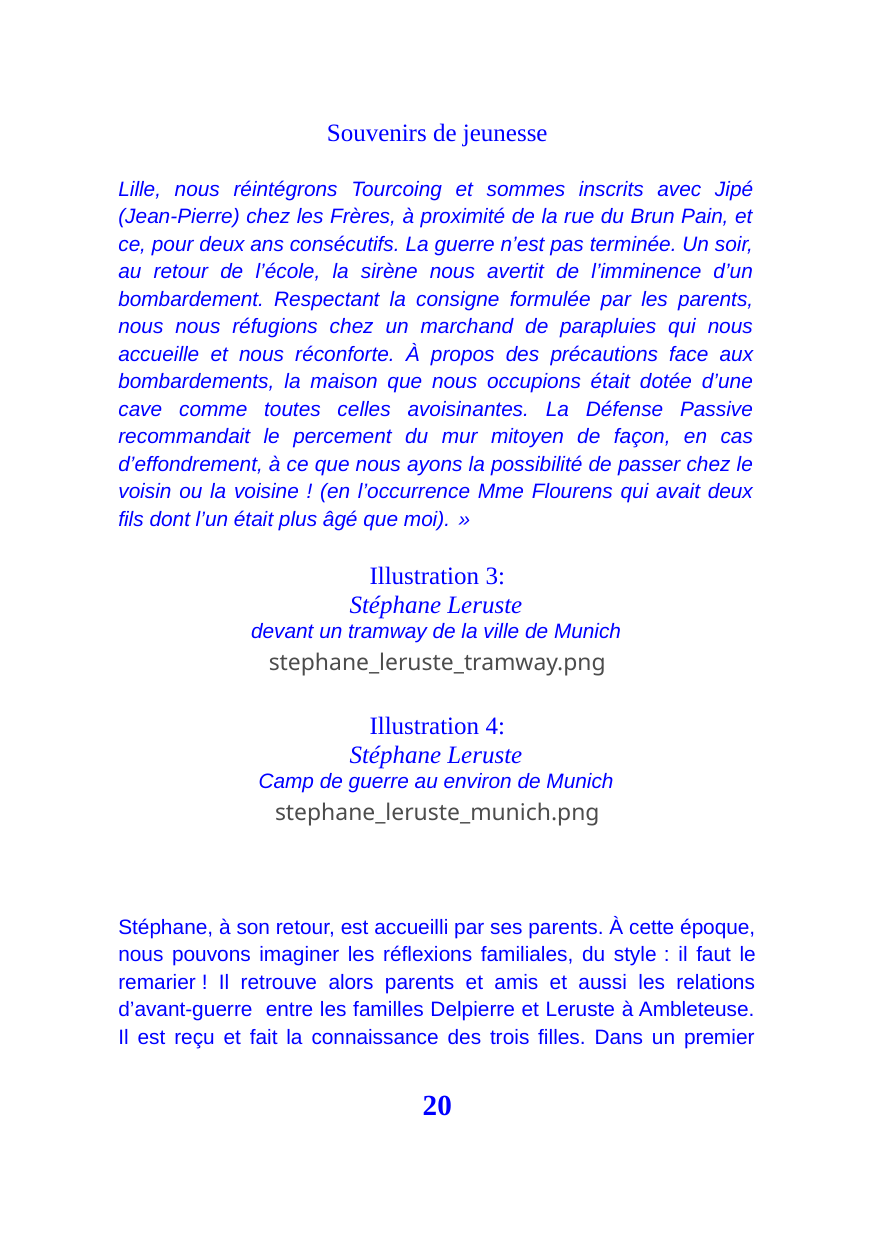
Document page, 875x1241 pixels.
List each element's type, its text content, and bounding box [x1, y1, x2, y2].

text Lille, nous réintégrons Tourcoing et sommes inscrits avec Jipé (Jean-Pierre) chez les Frères, à proximité de la rue du Brun Pain, et ce, pour deux ans consécutifs. La guerre n’est pas terminée. Un soir, au retour de l’école, la sirène nous avertit de l’imminence d’un bombardement. Respectant la consigne formulée par les parents, nous nous réfugions chez un marchand de parapluies qui nous accueille et nous réconforte. À propos des précautions face aux bombardements, la maison que nous occupions était dotée d’une cave comme toutes celles avoisinantes. La Défense Passive recommandait le percement du mur mitoyen de façon, en cas d’effondrement, à ce que nous ayons la possibilité de passer chez le voisin ou la voisine ! (en l’occurrence Mme Flourens qui avait deux fils dont l’un était plus âgé que moi). » [118, 176, 756, 530]
text Stéphane, à son retour, est accueilli par ses parents. À cette époque, nous pouvons imaginer les réflexions familiales, du style : il faut le remarier ! Il retrouve alors parents et amis et aussi les relations d’avant-guerre entre les familles Delpierre et Leruste à Ambleteuse. Il est reçu et fait la connaissance des trois filles. Dans un premier [118, 914, 756, 1048]
text Illustration 3: [118, 561, 756, 590]
text Camp de guerre au environ de Munich [118, 768, 756, 792]
text devant un tramway de la ville de Munich [118, 619, 756, 643]
text Illustration 4: [118, 711, 756, 740]
text Stéphane Leruste [118, 590, 756, 619]
text stephane_leruste_munich.png [118, 796, 756, 827]
text Stéphane Leruste [118, 740, 756, 768]
text stephane_leruste_tramway.png [118, 646, 756, 678]
